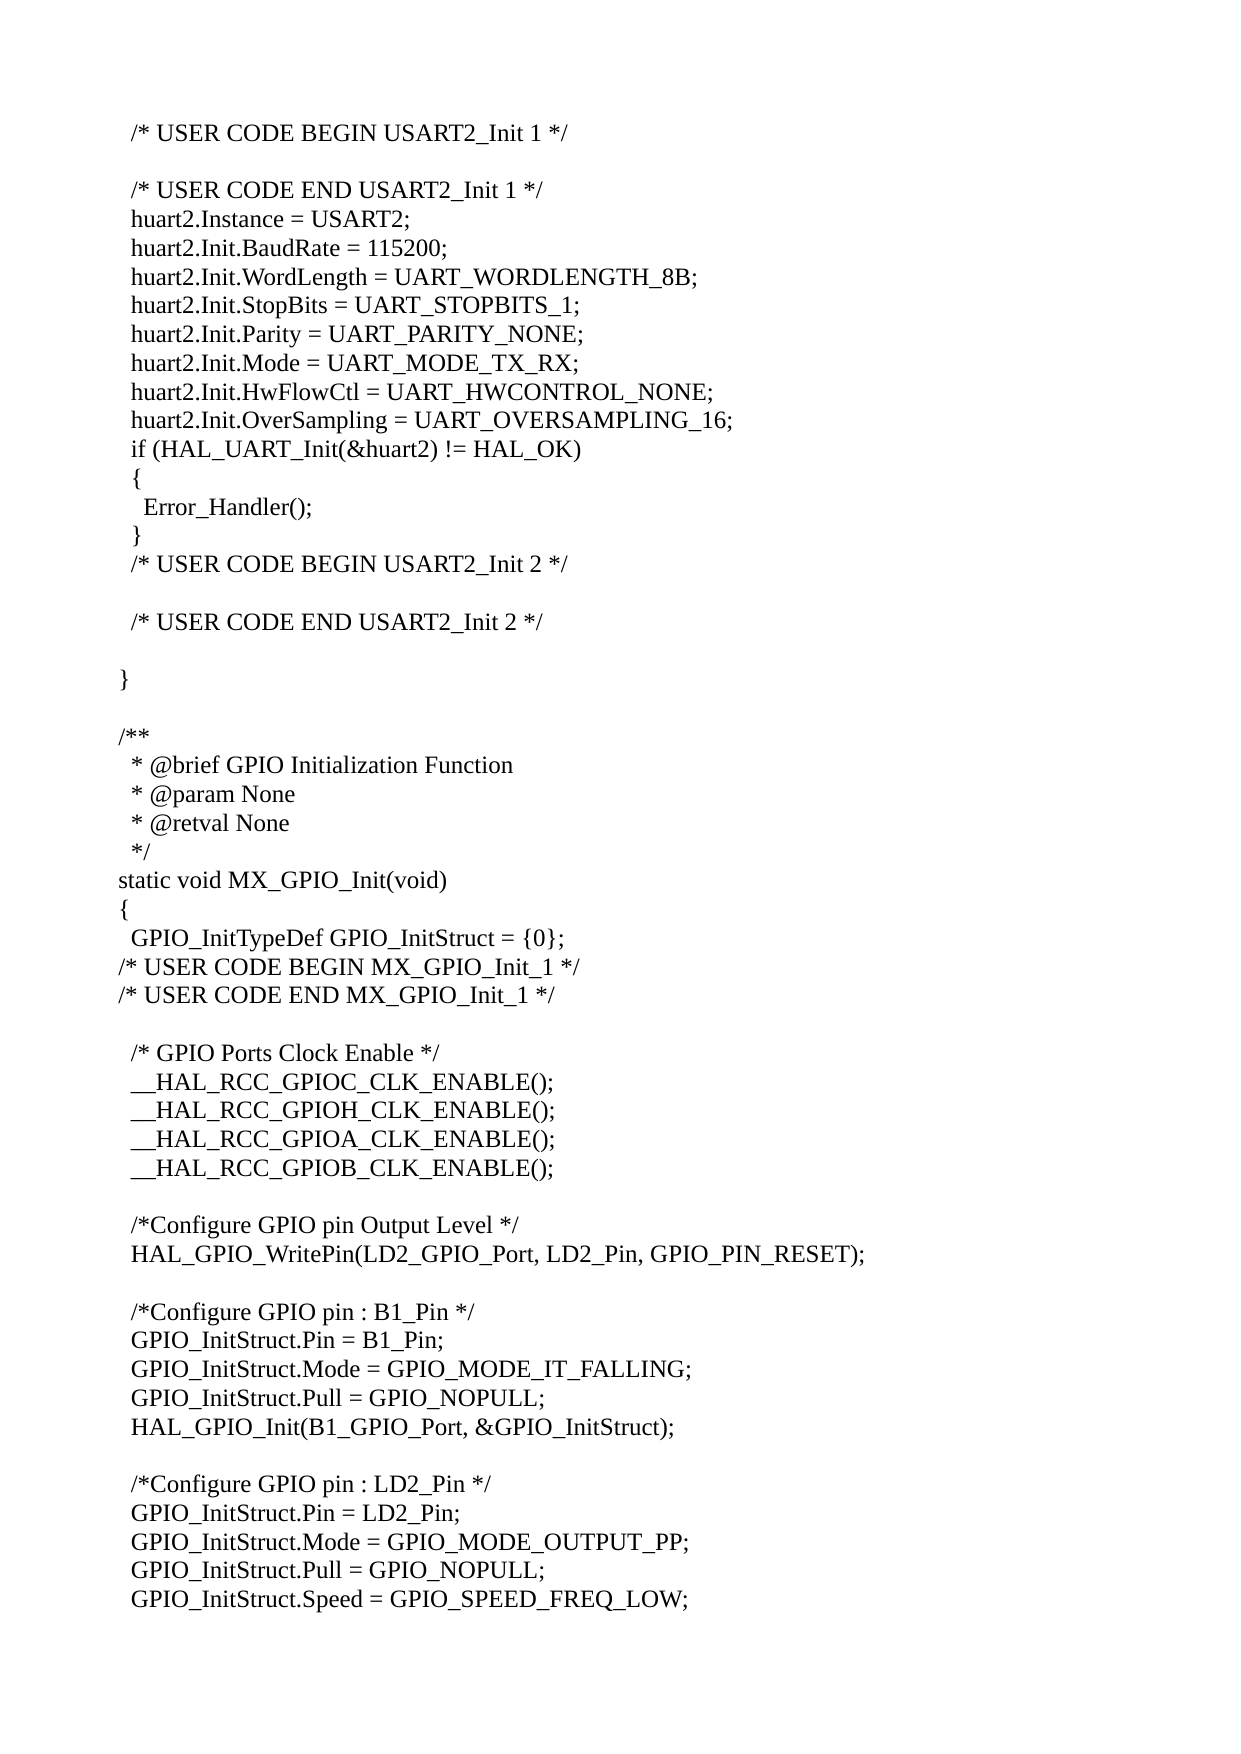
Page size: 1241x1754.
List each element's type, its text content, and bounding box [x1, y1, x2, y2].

text GPIO_InitStruct.Pull = GPIO_NOPULL; [118, 1383, 1122, 1412]
text huart2.Instance = USART2; [118, 204, 1122, 233]
text } [118, 521, 1122, 549]
text if (HAL_UART_Init(&huart2) != HAL_OK) [118, 434, 1122, 463]
text /* USER CODE BEGIN MX_GPIO_Init_1 */ [118, 952, 1122, 981]
text huart2.Init.BaudRate = 115200; [118, 233, 1122, 262]
text huart2.Init.HwFlowCtl = UART_HWCONTROL_NONE; [118, 377, 1122, 406]
text huart2.Init.Parity = UART_PARITY_NONE; [118, 319, 1122, 348]
text /* USER CODE END USART2_Init 1 */ [118, 176, 1122, 204]
text GPIO_InitStruct.Pin = B1_Pin; [118, 1326, 1122, 1354]
text { [118, 894, 1122, 923]
text /* USER CODE BEGIN USART2_Init 1 */ [118, 118, 1122, 147]
text huart2.Init.OverSampling = UART_OVERSAMPLING_16; [118, 406, 1122, 434]
text * @brief GPIO Initialization Function [118, 751, 1122, 779]
text __HAL_RCC_GPIOB_CLK_ENABLE(); [118, 1153, 1122, 1182]
text /* USER CODE END USART2_Init 2 */ [118, 607, 1122, 636]
text * @retval None [118, 808, 1122, 837]
text static void MX_GPIO_Init(void) [118, 866, 1122, 894]
text GPIO_InitStruct.Mode = GPIO_MODE_IT_FALLING; [118, 1354, 1122, 1383]
text GPIO_InitStruct.Pin = LD2_Pin; [118, 1498, 1122, 1527]
text GPIO_InitStruct.Mode = GPIO_MODE_OUTPUT_PP; [118, 1527, 1122, 1556]
text huart2.Init.WordLength = UART_WORDLENGTH_8B; [118, 262, 1122, 291]
text */ [118, 837, 1122, 866]
text } [118, 664, 1122, 693]
text huart2.Init.Mode = UART_MODE_TX_RX; [118, 348, 1122, 377]
text /* USER CODE BEGIN USART2_Init 2 */ [118, 549, 1122, 578]
text Error_Handler(); [118, 492, 1122, 521]
text /*Configure GPIO pin : LD2_Pin */ [118, 1469, 1122, 1498]
text /*Configure GPIO pin : B1_Pin */ [118, 1297, 1122, 1326]
text /* USER CODE END MX_GPIO_Init_1 */ [118, 981, 1122, 1009]
text GPIO_InitStruct.Pull = GPIO_NOPULL; [118, 1556, 1122, 1584]
text __HAL_RCC_GPIOC_CLK_ENABLE(); [118, 1067, 1122, 1096]
text GPIO_InitStruct.Speed = GPIO_SPEED_FREQ_LOW; [118, 1584, 1122, 1613]
text /*Configure GPIO pin Output Level */ [118, 1211, 1122, 1239]
text HAL_GPIO_WritePin(LD2_GPIO_Port, LD2_Pin, GPIO_PIN_RESET); [118, 1239, 1122, 1268]
text * @param None [118, 779, 1122, 808]
text __HAL_RCC_GPIOA_CLK_ENABLE(); [118, 1124, 1122, 1153]
text { [118, 463, 1122, 492]
text huart2.Init.StopBits = UART_STOPBITS_1; [118, 291, 1122, 319]
text HAL_GPIO_Init(B1_GPIO_Port, &GPIO_InitStruct); [118, 1412, 1122, 1441]
text GPIO_InitTypeDef GPIO_InitStruct = {0}; [118, 923, 1122, 952]
text /** [118, 722, 1122, 751]
text __HAL_RCC_GPIOH_CLK_ENABLE(); [118, 1096, 1122, 1124]
text /* GPIO Ports Clock Enable */ [118, 1038, 1122, 1067]
